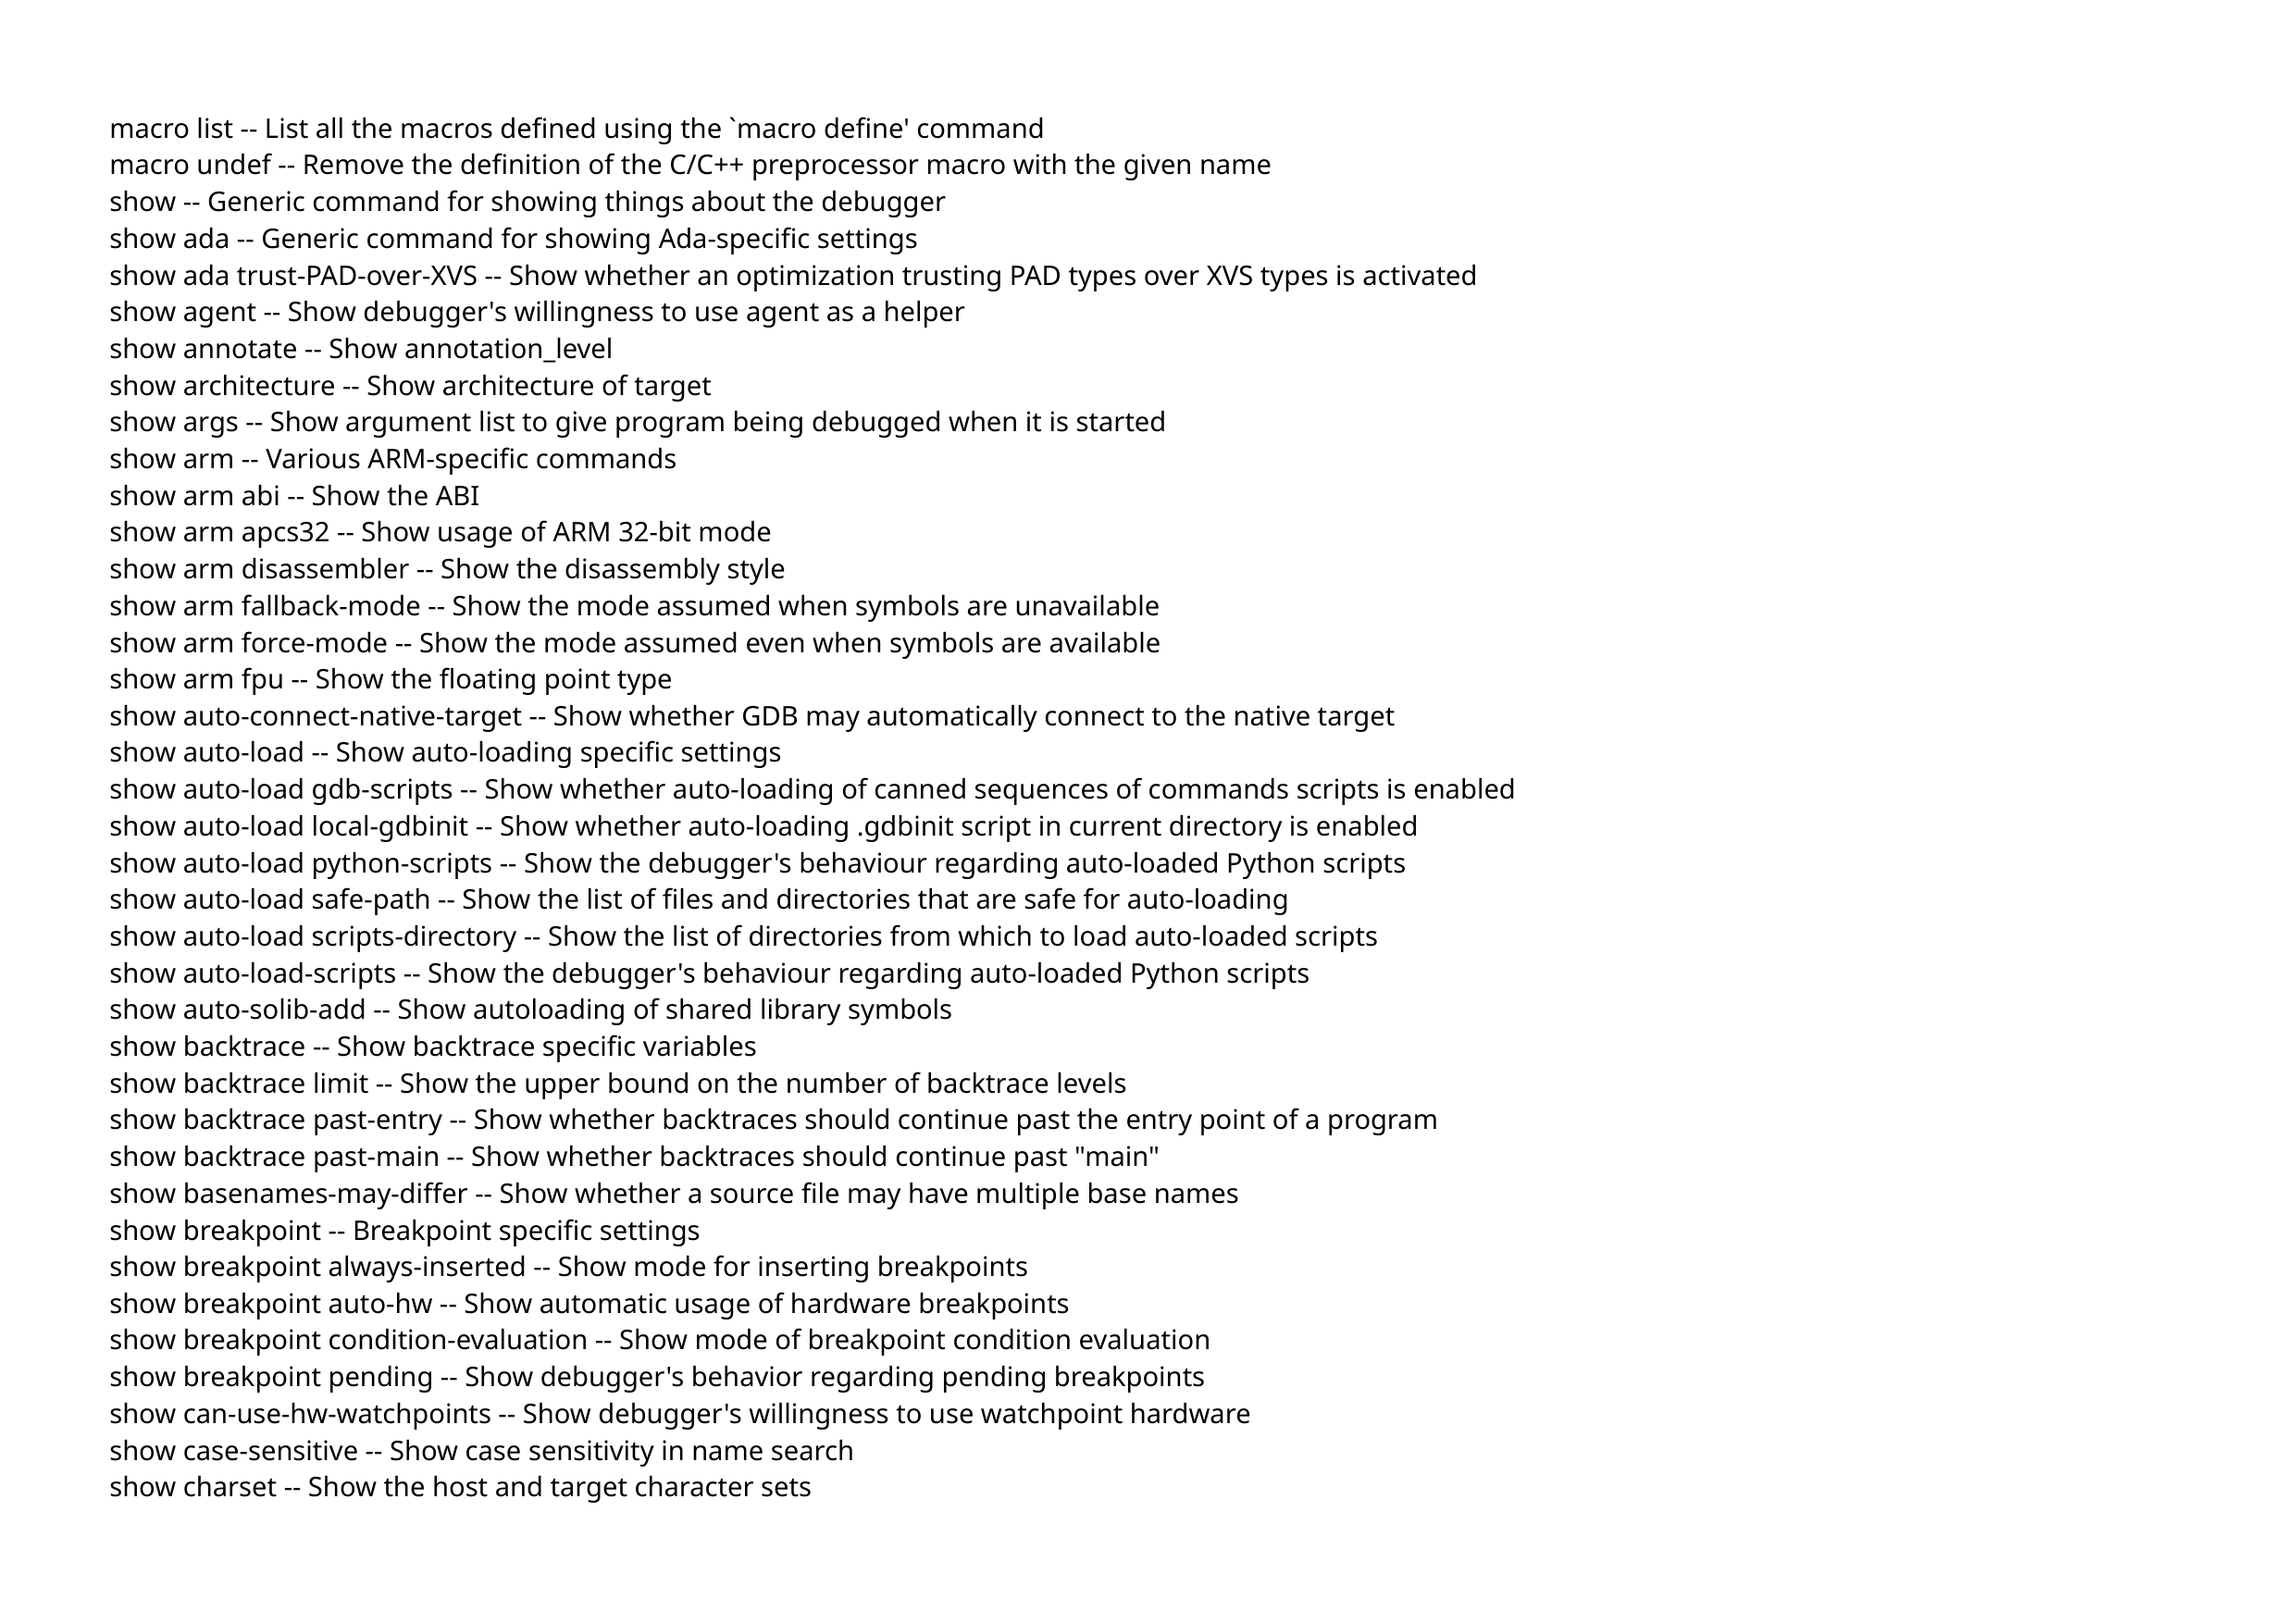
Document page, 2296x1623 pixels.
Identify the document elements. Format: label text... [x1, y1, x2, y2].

text macro list -- List all the macros defined using the `macro define' command macro undef -- Remove the definition of the C/C++ preprocessor macro with the given name show -- Generic command for showing things about the debugger show ada -- Generic command for showing Ada-specific settings show ada trust-PAD-over-XVS -- Show whether an optimization trusting PAD types over XVS types is activated show agent -- Show debugger's willingness to use agent as a helper show annotate -- Show annotation_level show architecture -- Show architecture of target show args -- Show argument list to give program being debugged when it is started show arm -- Various ARM-specific commands show arm abi -- Show the ABI show arm apcs32 -- Show usage of ARM 32-bit mode show arm disassembler -- Show the disassembly style show arm fallback-mode -- Show the mode assumed when symbols are unavailable show arm force-mode -- Show the mode assumed even when symbols are available show arm fpu -- Show the floating point type show auto-connect-native-target -- Show whether GDB may automatically connect to the native target show auto-load -- Show auto-loading specific settings show auto-load gdb-scripts -- Show whether auto-loading of canned sequences of commands scripts is enabled show auto-load local-gdbinit -- Show whether auto-loading .gdbinit script in current directory is enabled show auto-load python-scripts -- Show the debugger's behaviour regarding auto-loaded Python scripts show auto-load safe-path -- Show the list of files and directories that are safe for auto-loading show auto-load scripts-directory -- Show the list of directories from which to load auto-loaded scripts show auto-load-scripts -- Show the debugger's behaviour regarding auto-loaded Python scripts show auto-solib-add -- Show autoloading of shared library symbols show backtrace -- Show backtrace specific variables show backtrace limit -- Show the upper bound on the number of backtrace levels show backtrace past-entry -- Show whether backtraces should continue past the entry point of a program show backtrace past-main -- Show whether backtraces should continue past "main" show basenames-may-differ -- Show whether a source file may have multiple base names show breakpoint -- Breakpoint specific settings show breakpoint always-inserted -- Show mode for inserting breakpoints show breakpoint auto-hw -- Show automatic usage of hardware breakpoints show breakpoint condition-evaluation -- Show mode of breakpoint condition evaluation show breakpoint pending -- Show debugger's behavior regarding pending breakpoints show can-use-hw-watchpoints -- Show debugger's willingness to use watchpoint hardware show case-sensitive -- Show case sensitivity in name search show charset -- Show the host and target character sets [109, 109, 2278, 1505]
